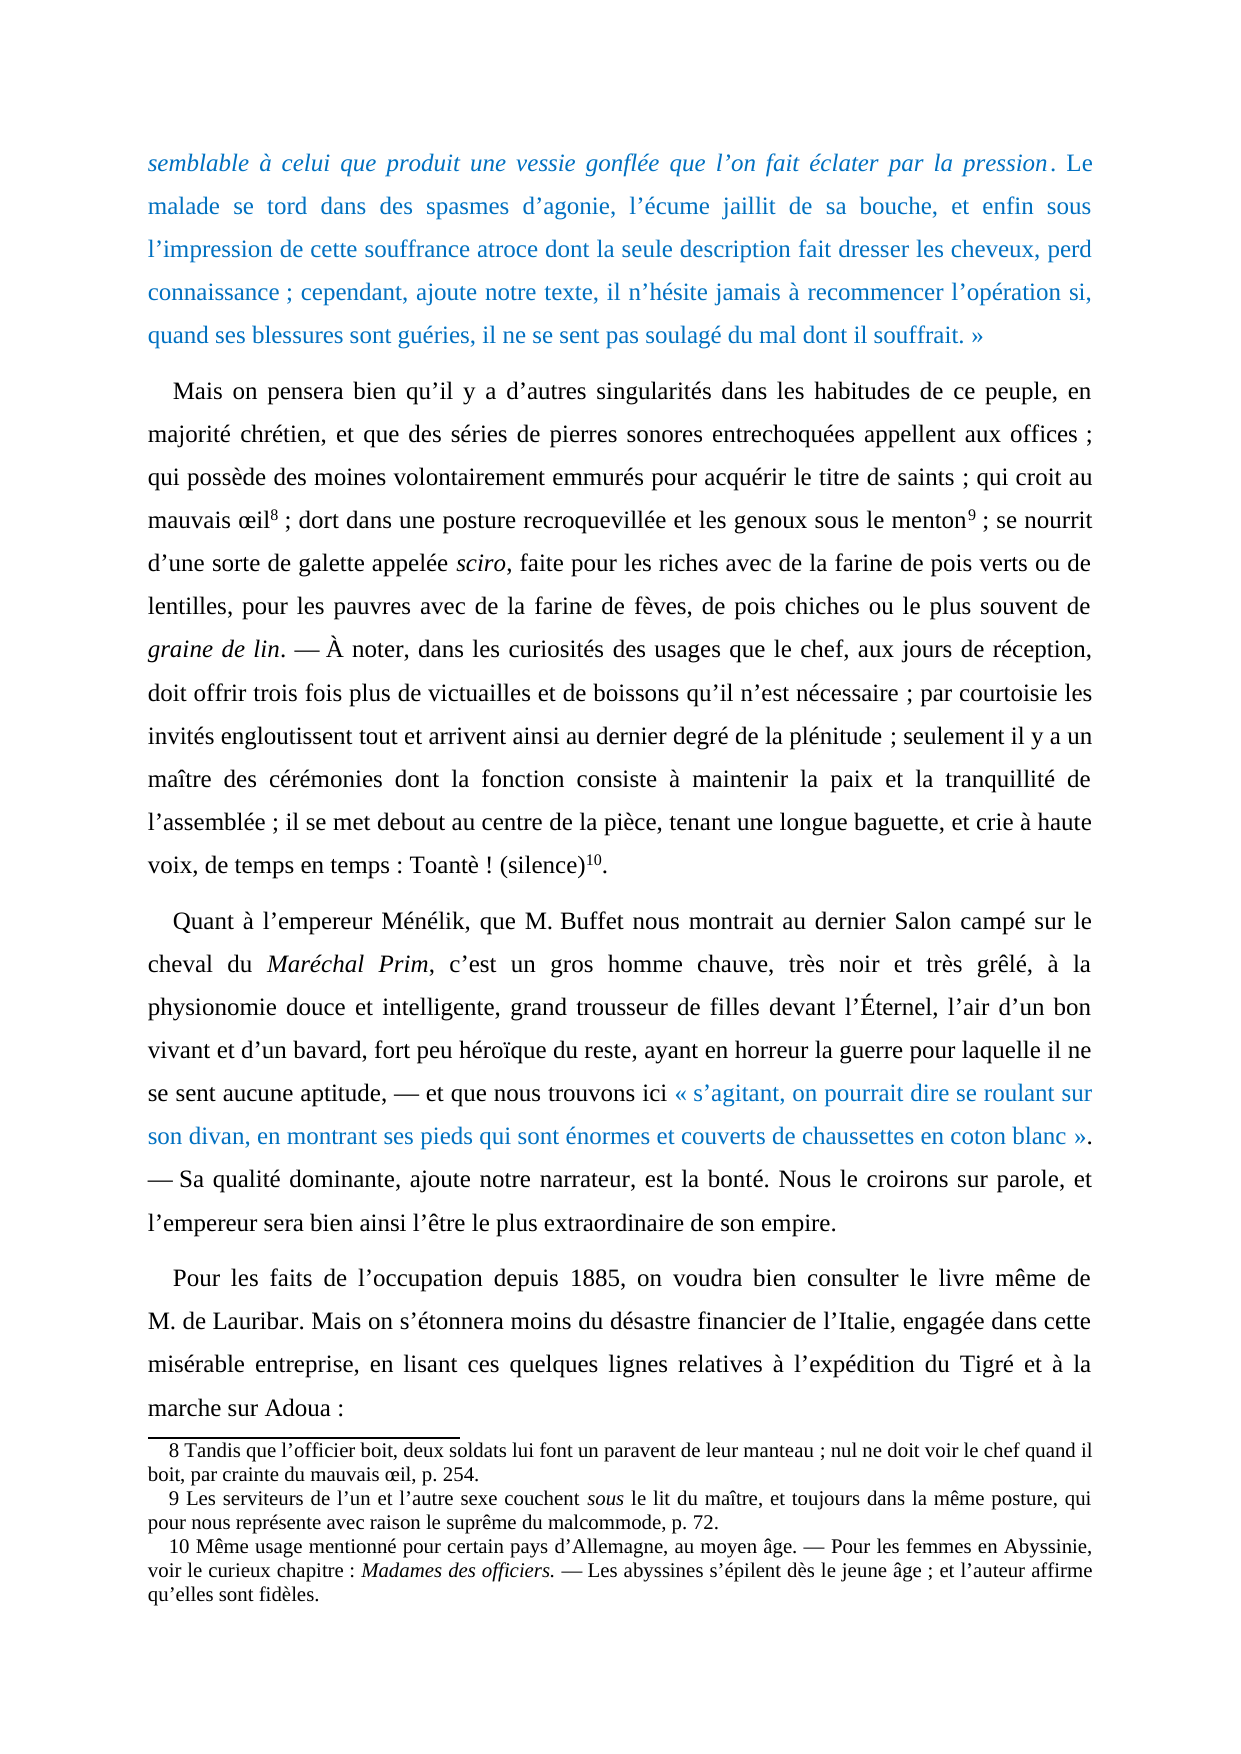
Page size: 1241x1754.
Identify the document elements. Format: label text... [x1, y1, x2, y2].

text Quant à l’empereur Ménélik, que M. Buffet nous montrait au dernier Salon campé sur le cheval du Maréchal Prim, c’est un gros homme chauve, très noir et très grêlé, à la physionomie douce et intelligente, grand trousseur de filles devant l’Éternel, l’air d’un bon vivant et d’un bavard, fort peu héroïque du reste, ayant en horreur la guerre pour laquelle il ne se sent aucune aptitude, — et que nous trouvons ici « s’agitant, on pourrait dire se roulant sur son divan, en montrant ses pieds qui sont énormes et couverts de chaussettes en coton blanc ».— Sa qualité dominante, ajoute notre narrateur, est la bonté. Nous le croirons sur parole, et l’empereur sera bien ainsi l’être le plus extraordinaire de son empire. [148, 906, 1093, 1236]
text semblable à celui que produit une vessie gonflée que l’on fait éclater par la pression. Le malade se tord dans des spasmes d’agonie, l’écume jaillit de sa bouche, et enfin sous l’impression de cette souffrance atroce dont la seule description fait dresser les cheveux, perd connaissance ; cependant, ajoute notre texte, il n’hésite jamais à recommencer l’opération si, quand ses blessures sont guéries, il ne se sent pas soulagé du mal dont il souffrait. » [148, 148, 1093, 349]
text Mais on pensera bien qu’il y a d’autres singularités dans les habitudes de ce peuple, en majorité chrétien, et que des séries de pierres sonores entrechoquées appellent aux offices ; qui possède des moines volontairement emmurés pour acquérir le titre de saints ; qui croit au mauvais œil ; dort dans une posture recroquevillée et les genoux sous le menton ; se nourrit d’une sorte de galette appelée sciro, faite pour les riches avec de la farine de pois verts ou de lentilles, pour les pauvres avec de la farine de fèves, de pois chiches ou le plus souvent de graine de lin. — À noter, dans les curiosités des usages que le chef, aux jours de réception, doit offrir trois fois plus de victuailles et de boissons qu’il n’est nécessaire ; par courtoisie les invités engloutissent tout et arrivent ainsi au dernier degré de la plénitude ; seulement il y a un maître des cérémonies dont la fonction consiste à maintenir la paix et la tranquillité de l’assemblée ; il se met debout au centre de la pièce, tenant une longue baguette, et crie à haute voix, de temps en temps : Toantè ! (silence). [148, 376, 1093, 879]
text Même usage mentionné pour certain pays d’Allemagne, au moyen âge. — Pour les femmes en Abyssinie, voir le curieux chapitre : Madames des officiers. — Les abyssines s’épilent dès le jeune âge ; et l’auteur affirme qu’elles sont fidèles. [148, 1534, 1093, 1606]
text Pour les faits de l’occupation depuis 1885, on voudra bien consulter le livre même de M. de Lauribar. Mais on s’étonnera moins du désastre financier de l’Italie, engagée dans cette misérable entreprise, en lisant ces quelques lignes relatives à l’expédition du Tigré et à la marche sur Adoua : [148, 1263, 1093, 1421]
text Les serviteurs de l’un et l’autre sexe couchent sous le lit du maître, et toujours dans la même posture, qui pour nous représente avec raison le suprême du malcommode, p. 72. [148, 1486, 1093, 1534]
text Tandis que l’officier boit, deux soldats lui font un paravent de leur manteau ; nul ne doit voir le chef quand il boit, par crainte du mauvais œil, p. 254. [148, 1438, 1093, 1486]
